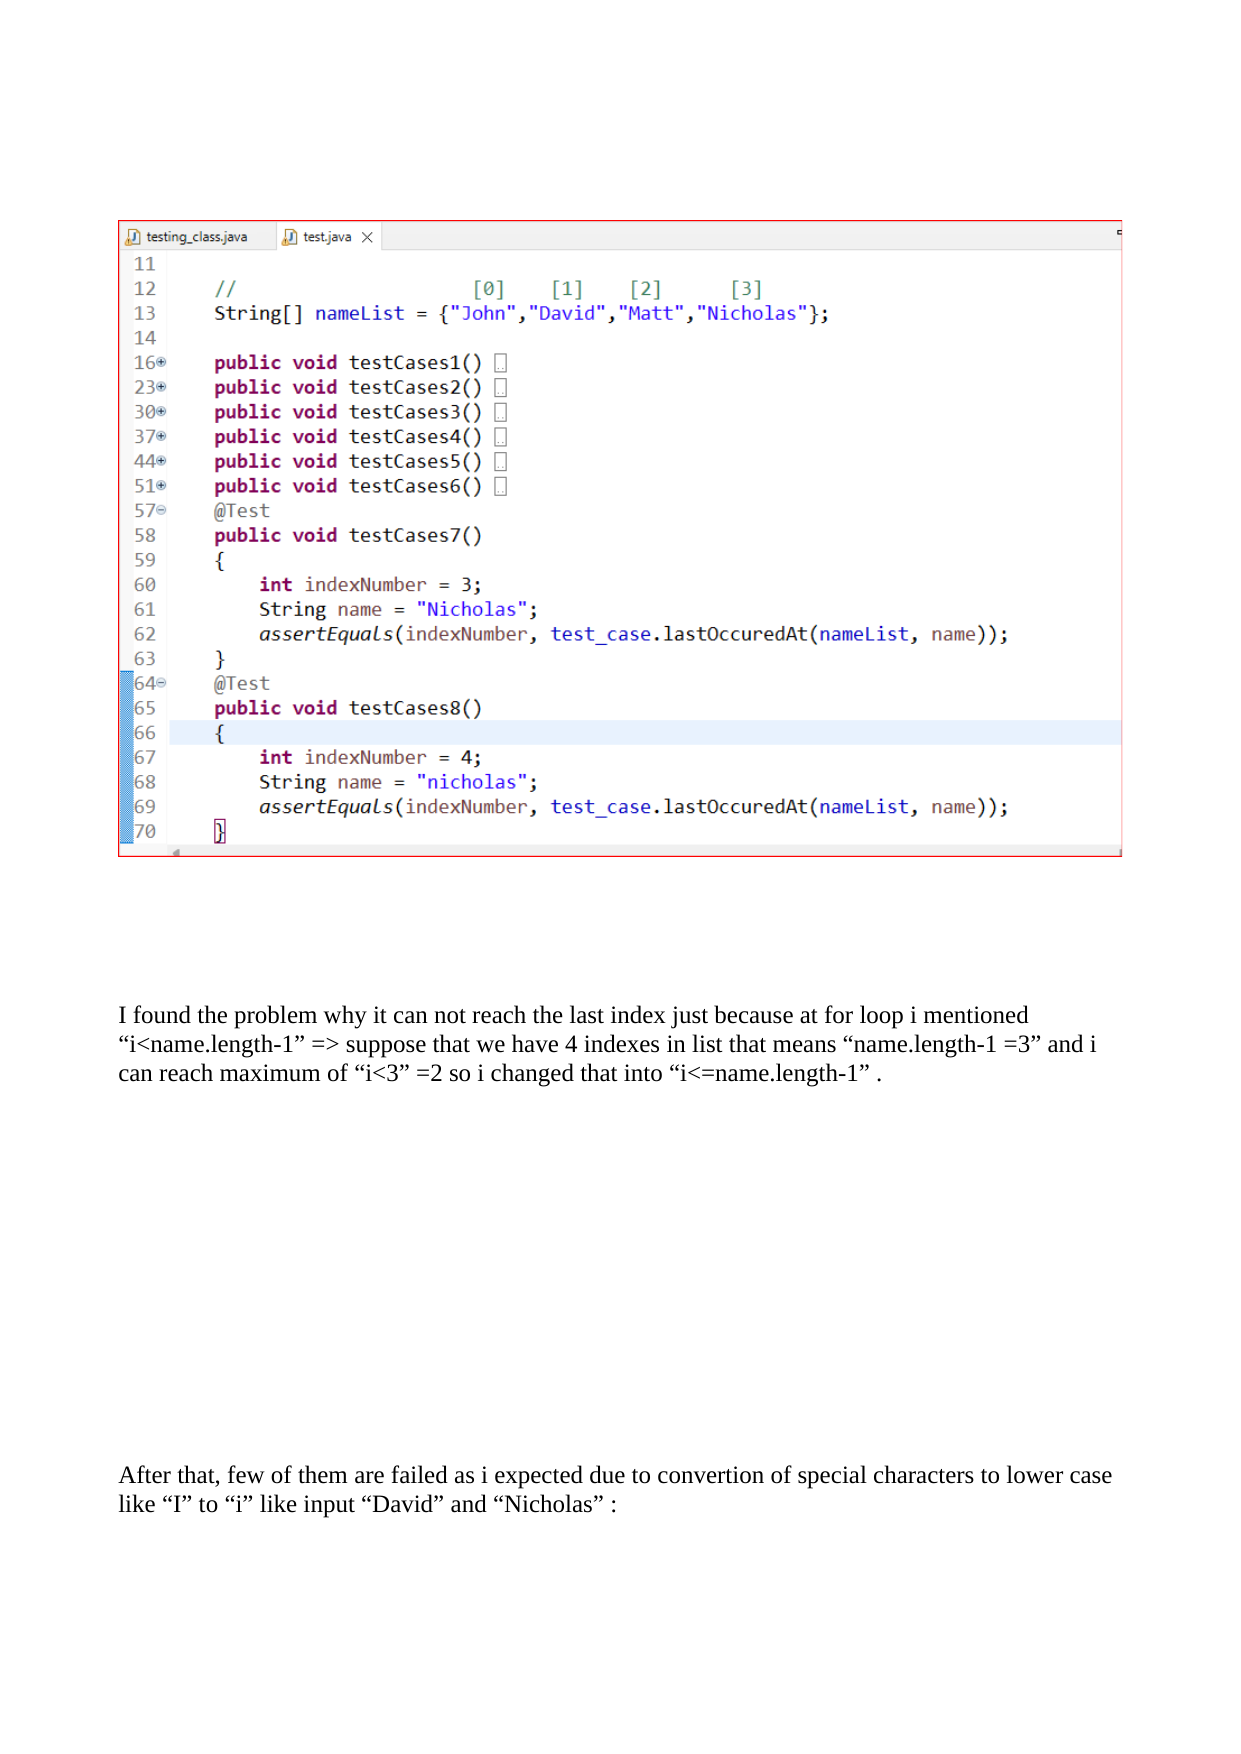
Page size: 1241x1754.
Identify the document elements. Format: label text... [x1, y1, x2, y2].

text “i<name.length-1” => suppose that we have 4 indexes in list that means “name.length-1 =3” and i can reach maximum of “i<3” =2 so i changed that into “i<=name.length-1” . [118, 1029, 1122, 1086]
text After that, few of them are failed as i expected due to convertion of special characters to lower case like “I” to “i” like input “David” and “Nicholas” : [118, 1460, 1122, 1518]
picture [118, 220, 1123, 857]
text I found the problem why it can not reach the last index just because at for loop i mentioned [118, 1000, 1122, 1029]
